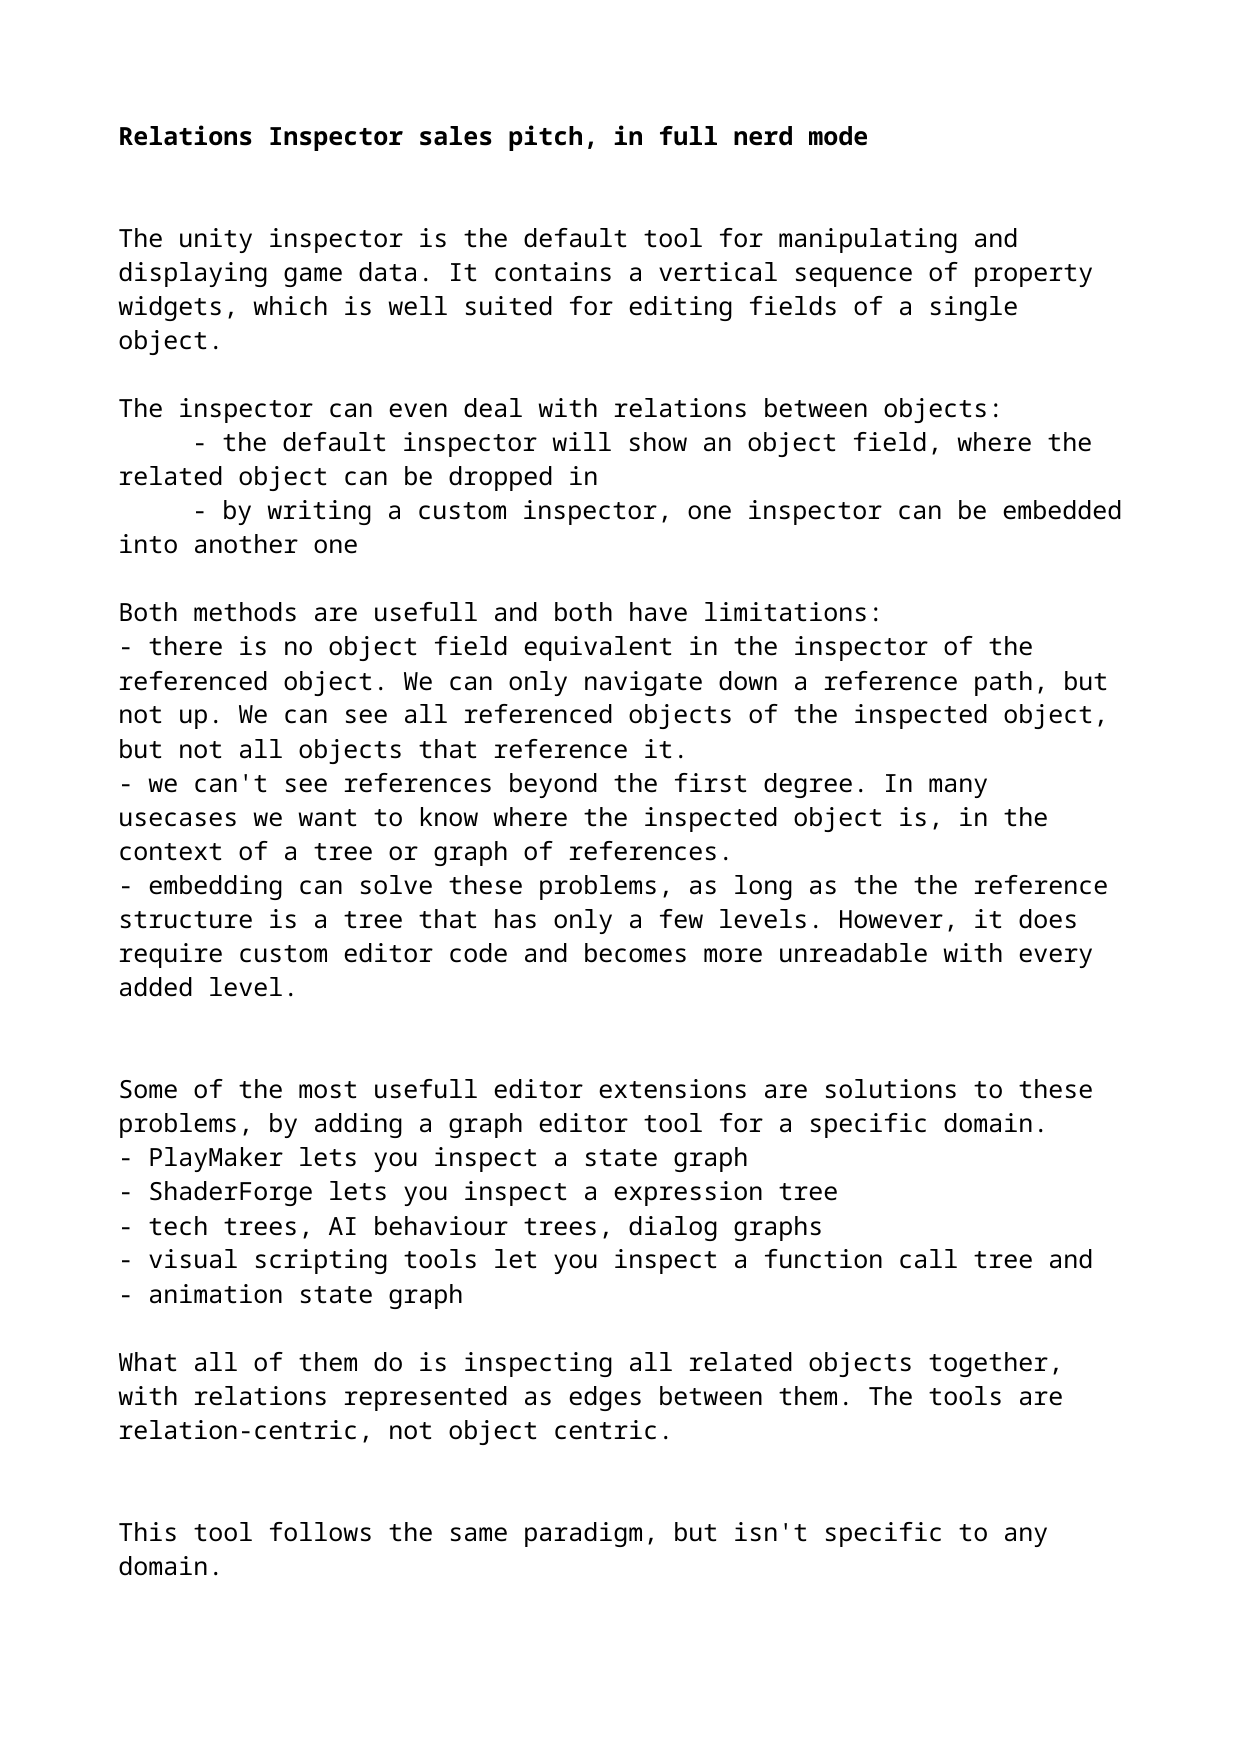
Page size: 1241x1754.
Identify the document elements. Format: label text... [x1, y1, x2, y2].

text What all of them do is inspecting all related objects together, with relations represented as edges between them. The tools are relation-centric, not object centric. [118, 1344, 1122, 1447]
text The inspector can even deal with relations between objects: [118, 391, 1122, 425]
text Some of the most usefull editor extensions are solutions to these problems, by adding a graph editor tool for a specific domain. [118, 1072, 1122, 1140]
text - ShaderForge lets you inspect a expression tree [118, 1174, 1122, 1208]
text - there is no object field equivalent in the inspector of the referenced object. We can only navigate down a reference path, but not up. We can see all referenced objects of the inspected object, but not all objects that reference it. [118, 629, 1122, 765]
text Both methods are usefull and both have limitations: [118, 595, 1122, 629]
text - the default inspector will show an object field, where the related object can be dropped in [118, 425, 1122, 493]
text - PlayMaker lets you inspect a state graph [118, 1140, 1122, 1174]
text Relations Inspector sales pitch, in full nerd mode [118, 118, 1122, 152]
text This tool follows the same paradigm, but isn't specific to any domain. [118, 1515, 1122, 1583]
text - visual scripting tools let you inspect a function call tree and [118, 1242, 1122, 1276]
text - embedding can solve these problems, as long as the the reference structure is a tree that has only a few levels. However, it does require custom editor code and becomes more unreadable with every added level. [118, 867, 1122, 1004]
text - we can't see references beyond the first degree. In many usecases we want to know where the inspected object is, in the context of a tree or graph of references. [118, 765, 1122, 867]
text The unity inspector is the default tool for manipulating and displaying game data. It contains a vertical sequence of property widgets, which is well suited for editing fields of a single object. [118, 220, 1122, 357]
text - tech trees, AI behaviour trees, dialog graphs [118, 1208, 1122, 1242]
text - by writing a custom inspector, one inspector can be embedded into another one [118, 493, 1122, 561]
text - animation state graph [118, 1276, 1122, 1310]
